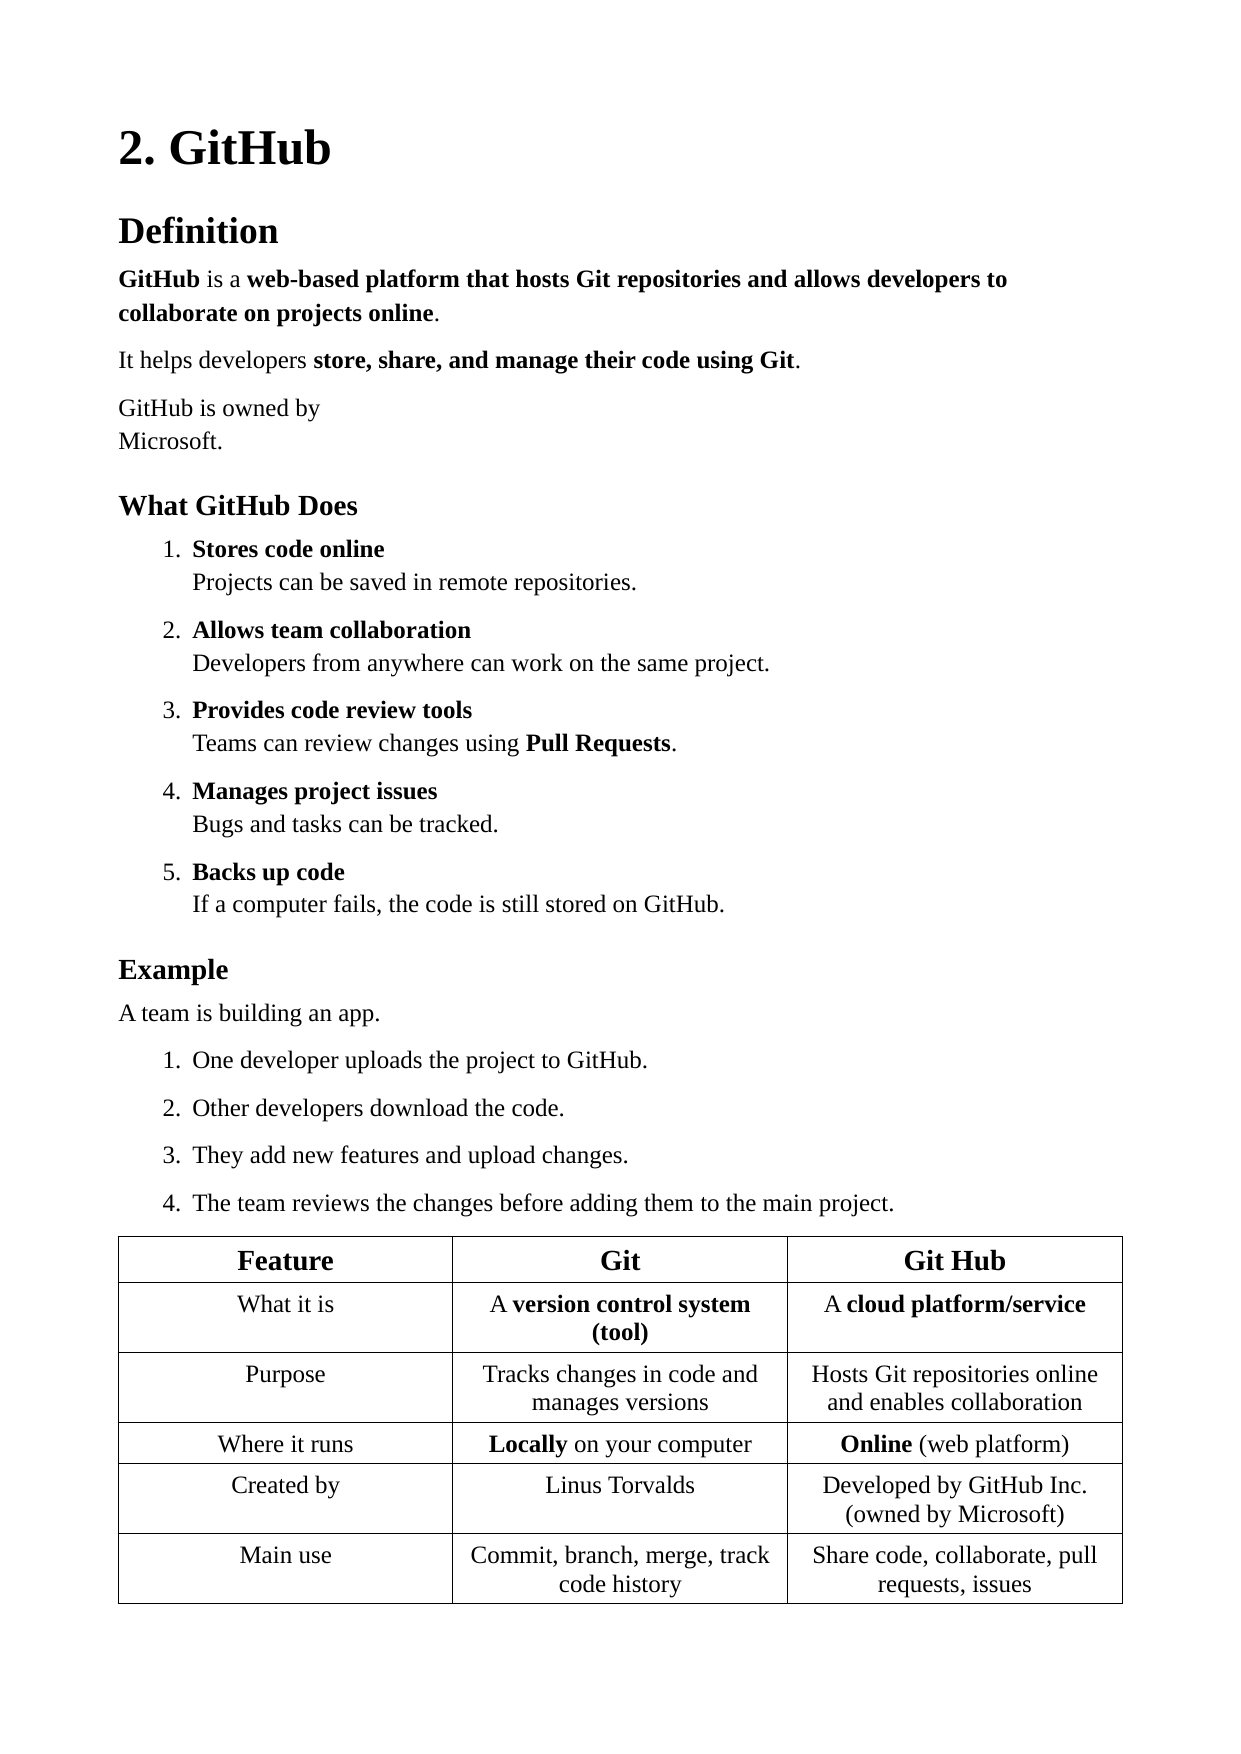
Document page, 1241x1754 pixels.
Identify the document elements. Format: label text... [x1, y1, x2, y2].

text GitHub is a web-based platform that hosts Git repositories and allows developers to collaborate on projects online. [118, 264, 1122, 326]
table_cell Purpose [119, 1353, 452, 1422]
list Manages project issues Bugs and tasks can be tracked. [162, 776, 1122, 838]
list Stores code online Projects can be saved in remote repositories. [162, 534, 1122, 596]
list Backs up code If a computer fails, the code is still stored on GitHub. [162, 857, 1122, 918]
table_cell A version control system (tool) [453, 1283, 787, 1352]
list Allows team collaboration Developers from anywhere can work on the same project. [162, 615, 1122, 676]
table_header Git [453, 1237, 787, 1282]
list The team reviews the changes before adding them to the main project. [162, 1188, 1122, 1217]
table_cell Created by [119, 1464, 452, 1533]
table_cell Commit, branch, merge, track code history [453, 1534, 787, 1603]
list Other developers download the code. [162, 1093, 1122, 1122]
table_cell Where it runs [119, 1423, 452, 1463]
list One developer uploads the project to GitHub. [162, 1045, 1122, 1074]
table_cell Main use [119, 1534, 452, 1603]
text It helps developers store, share, and manage their code using Git. [118, 345, 1122, 374]
table_cell Share code, collaborate, pull requests, issues [788, 1534, 1122, 1603]
table_cell Locally on your computer [453, 1423, 787, 1463]
subtitle Definition [118, 209, 1122, 252]
table_cell Online (web platform) [788, 1423, 1122, 1463]
table_header Git Hub [788, 1237, 1122, 1282]
table_cell Tracks changes in code and manages versions [453, 1353, 787, 1422]
subtitle What GitHub Does [118, 488, 1122, 522]
table_cell A cloud platform/service [788, 1283, 1122, 1352]
table_cell Linus Torvalds [453, 1464, 787, 1533]
subtitle Example [118, 952, 1122, 985]
table_cell What it is [119, 1283, 452, 1352]
text GitHub is owned by Microsoft. [118, 393, 1122, 454]
list They add new features and upload changes. [162, 1141, 1122, 1169]
text A team is building an app. [118, 998, 1122, 1027]
list Provides code review tools Teams can review changes using Pull Requests. [162, 695, 1122, 757]
subtitle 2. GitHub [118, 118, 1122, 176]
table_header Feature [119, 1237, 452, 1282]
table_cell Developed by GitHub Inc. (owned by Microsoft) [788, 1464, 1122, 1533]
table_cell Hosts Git repositories online and enables collaboration [788, 1353, 1122, 1422]
